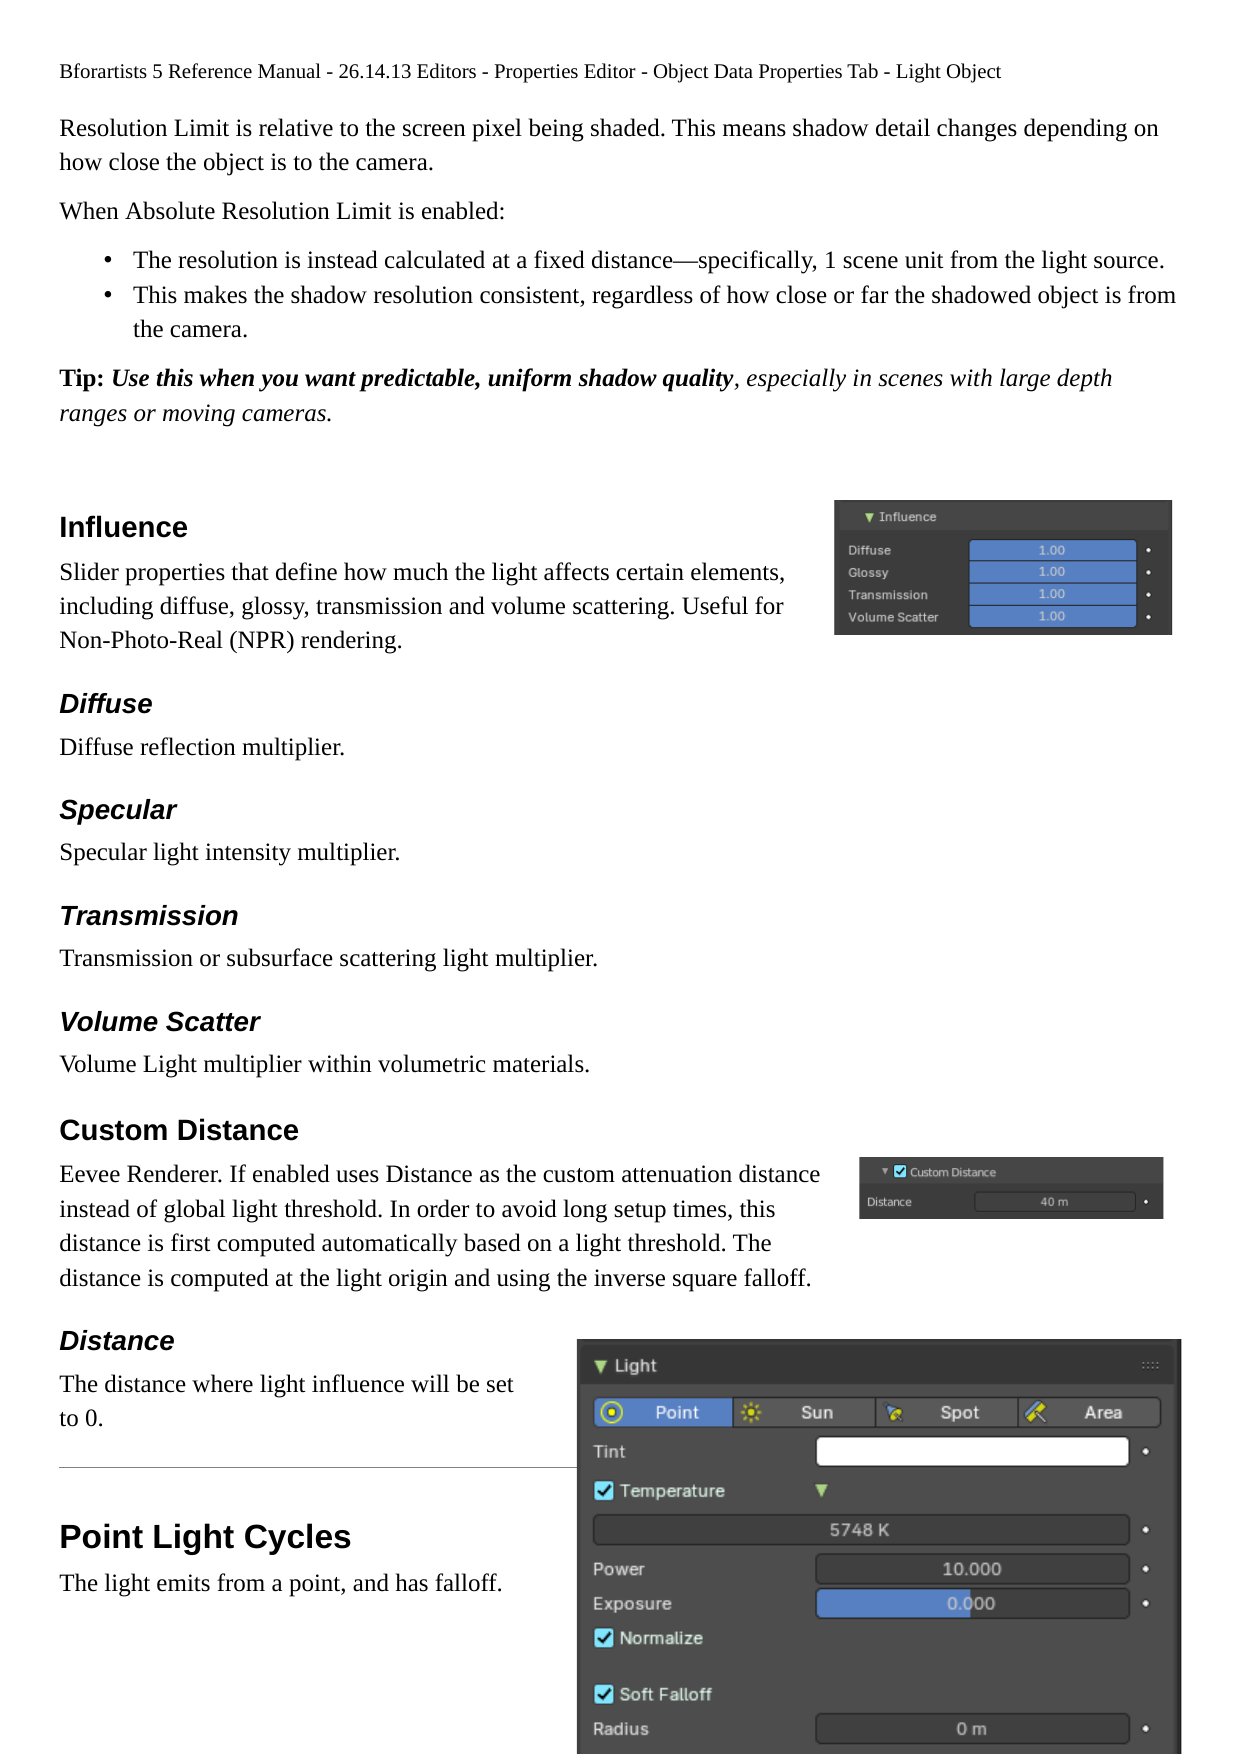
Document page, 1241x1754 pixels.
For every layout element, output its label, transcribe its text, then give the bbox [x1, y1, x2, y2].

subtitle Point Light Cycles [59, 1517, 576, 1556]
subtitle Custom Distance [59, 1113, 1181, 1147]
text Tip: Use this when you want predictable, uniform shadow quality, especially in scenes with large depth ranges or moving cameras. [59, 363, 1181, 426]
list This makes the shadow resolution consistent, regardless of how close or far the shadowed object is from the camera. [103, 280, 1181, 343]
text Volume Light multiplier within volumetric materials. [59, 1049, 1181, 1078]
subtitle Volume Scatter [59, 1005, 1181, 1037]
subtitle Diffuse [59, 687, 1181, 719]
picture [576, 1339, 1182, 1754]
list The resolution is instead calculated at a fixed distance—specifically, 1 scene unit from the light source. [103, 245, 1181, 274]
text Transmission or subsurface scattering light multiplier. [59, 943, 1181, 972]
text The light emits from a point, and has falloff. [59, 1568, 576, 1597]
subtitle Distance [59, 1324, 1181, 1356]
text Resolution Limit is relative to the screen pixel being shaded. This means shadow detail changes depending on how close the object is to the camera. [59, 113, 1181, 176]
text The distance where light influence will be set to 0. [59, 1369, 576, 1432]
picture [859, 1157, 1164, 1219]
text Specular light intensity multiplier. [59, 837, 1181, 866]
text Slider properties that define how much the light affects certain elements, including diffuse, glossy, transmission and volume scattering. Useful for Non-Photo-Real (NPR) rendering. [59, 557, 1181, 654]
subtitle Specular [59, 793, 1181, 825]
subtitle Transmission [59, 899, 1181, 931]
subtitle [1173, 510, 1181, 544]
text When Absolute Resolution Limit is enabled: [59, 196, 1181, 225]
text Diffuse reflection multiplier. [59, 732, 1181, 760]
subtitle Influence [59, 510, 834, 544]
picture [834, 500, 1173, 635]
text Eevee Renderer. If enabled uses Distance as the custom attenuation distance instead of global light threshold. In order to avoid long setup times, this distance is first computed automatically based on a light threshold. The distance is computed at the light origin and using the inverse square falloff. [59, 1159, 1181, 1291]
